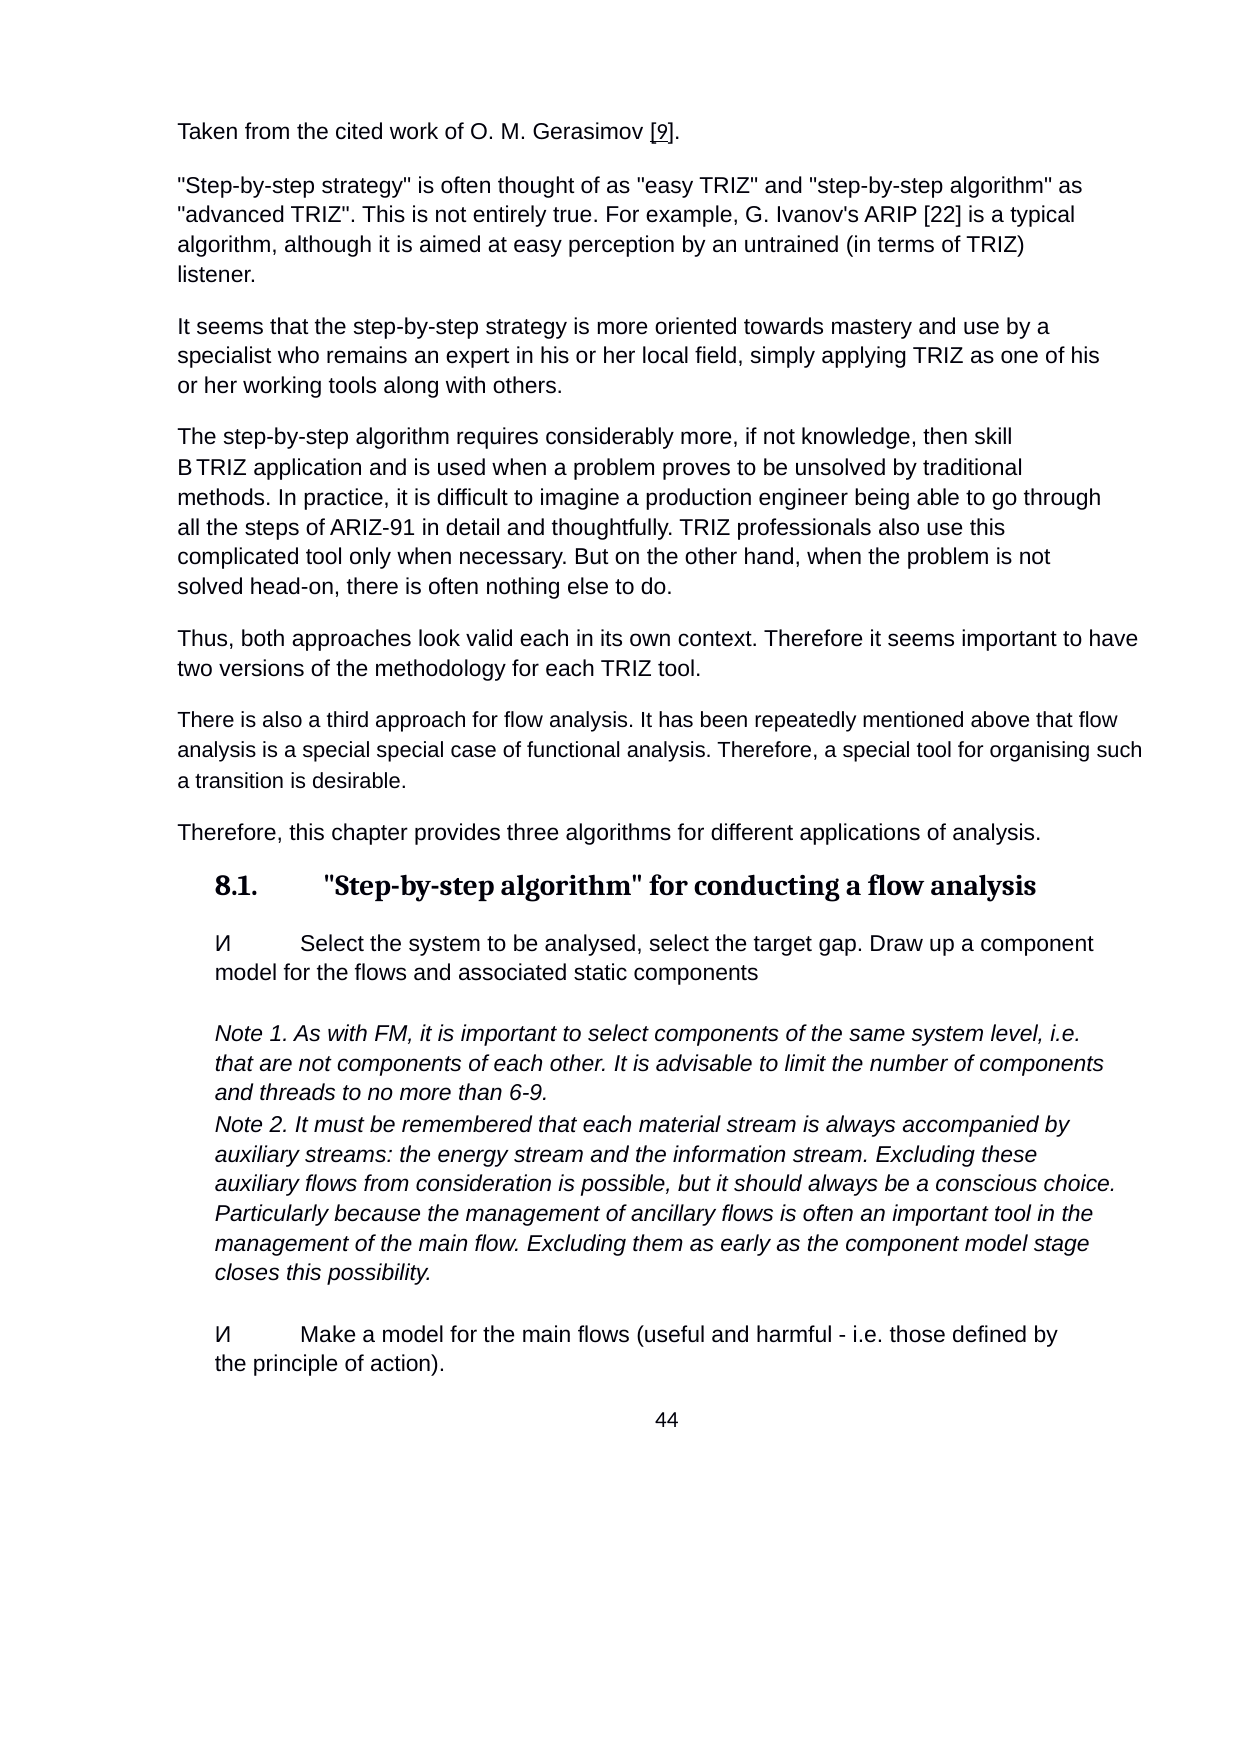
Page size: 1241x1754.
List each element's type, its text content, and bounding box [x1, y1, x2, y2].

text Thus, both approaches look valid each in its own context. Therefore it seems important to have two versions of the methodology for each TRIZ tool. [177, 625, 1148, 681]
text Note 2. It must be remembered that each material stream is always accompanied by auxiliary streams: the energy stream and the information stream. Excluding these auxiliary flows from consideration is possible, but it should always be a conscious choice. Particularly because the management of ancillary flows is often an important tool in the management of the main flow. Excluding them as early as the component model stage closes this possibility. [214, 1111, 1125, 1286]
text Therefore, this chapter provides three algorithms for different applications of analysis. [177, 818, 1081, 845]
text 44 [150, 1405, 1183, 1433]
text Taken from the cited work of O. M. Gerasimov [9]. [177, 117, 1152, 145]
text Note 1. As with FM, it is important to select components of the same system level, i.e. that are not components of each other. It is advisable to limit the number of components and threads to no more than 6-9. [214, 1020, 1125, 1106]
text It seems that the step-by-step strategy is more oriented towards mastery and use by a specialist who remains an expert in his or her local field, simply applying TRIZ as one of his or her working tools along with others. [177, 313, 1125, 398]
text The step-by-step algorithm requires considerably more, if not knowledge, then skill [177, 423, 1152, 449]
text 8.1. "Step-by-step algorithm" for conducting a flow analysis [214, 869, 1152, 903]
list Select the system to be analysed, select the target gap. Draw up a component model for the flows and associated static components [214, 930, 1152, 985]
list Make a model for the main flows (useful and harmful - i.e. those defined by the principle of action). [214, 1321, 1083, 1376]
text There is also a third approach for flow analysis. It has been repeatedly mentioned above that flow analysis is a special special case of functional analysis. Therefore, a special tool for organising such a transition is desirable. [177, 707, 1148, 793]
list TRIZ application and is used when a problem proves to be unsolved by traditional methods. In practice, it is difficult to imagine a production engineer being able to go through all the steps of ARIZ-91 in detail and thoughtfully. TRIZ professionals also use this complicated tool only when necessary. But on the other hand, when the problem is not solved head-on, there is often nothing else to do. [177, 454, 1119, 599]
text "Step-by-step strategy" is often thought of as "easy TRIZ" and "step-by-step algorithm" as "advanced TRIZ". This is not entirely true. For example, G. Ivanov's ARIP [22] is a typical algorithm, although it is aimed at easy perception by an untrained (in terms of TRIZ) listener. [177, 172, 1106, 287]
